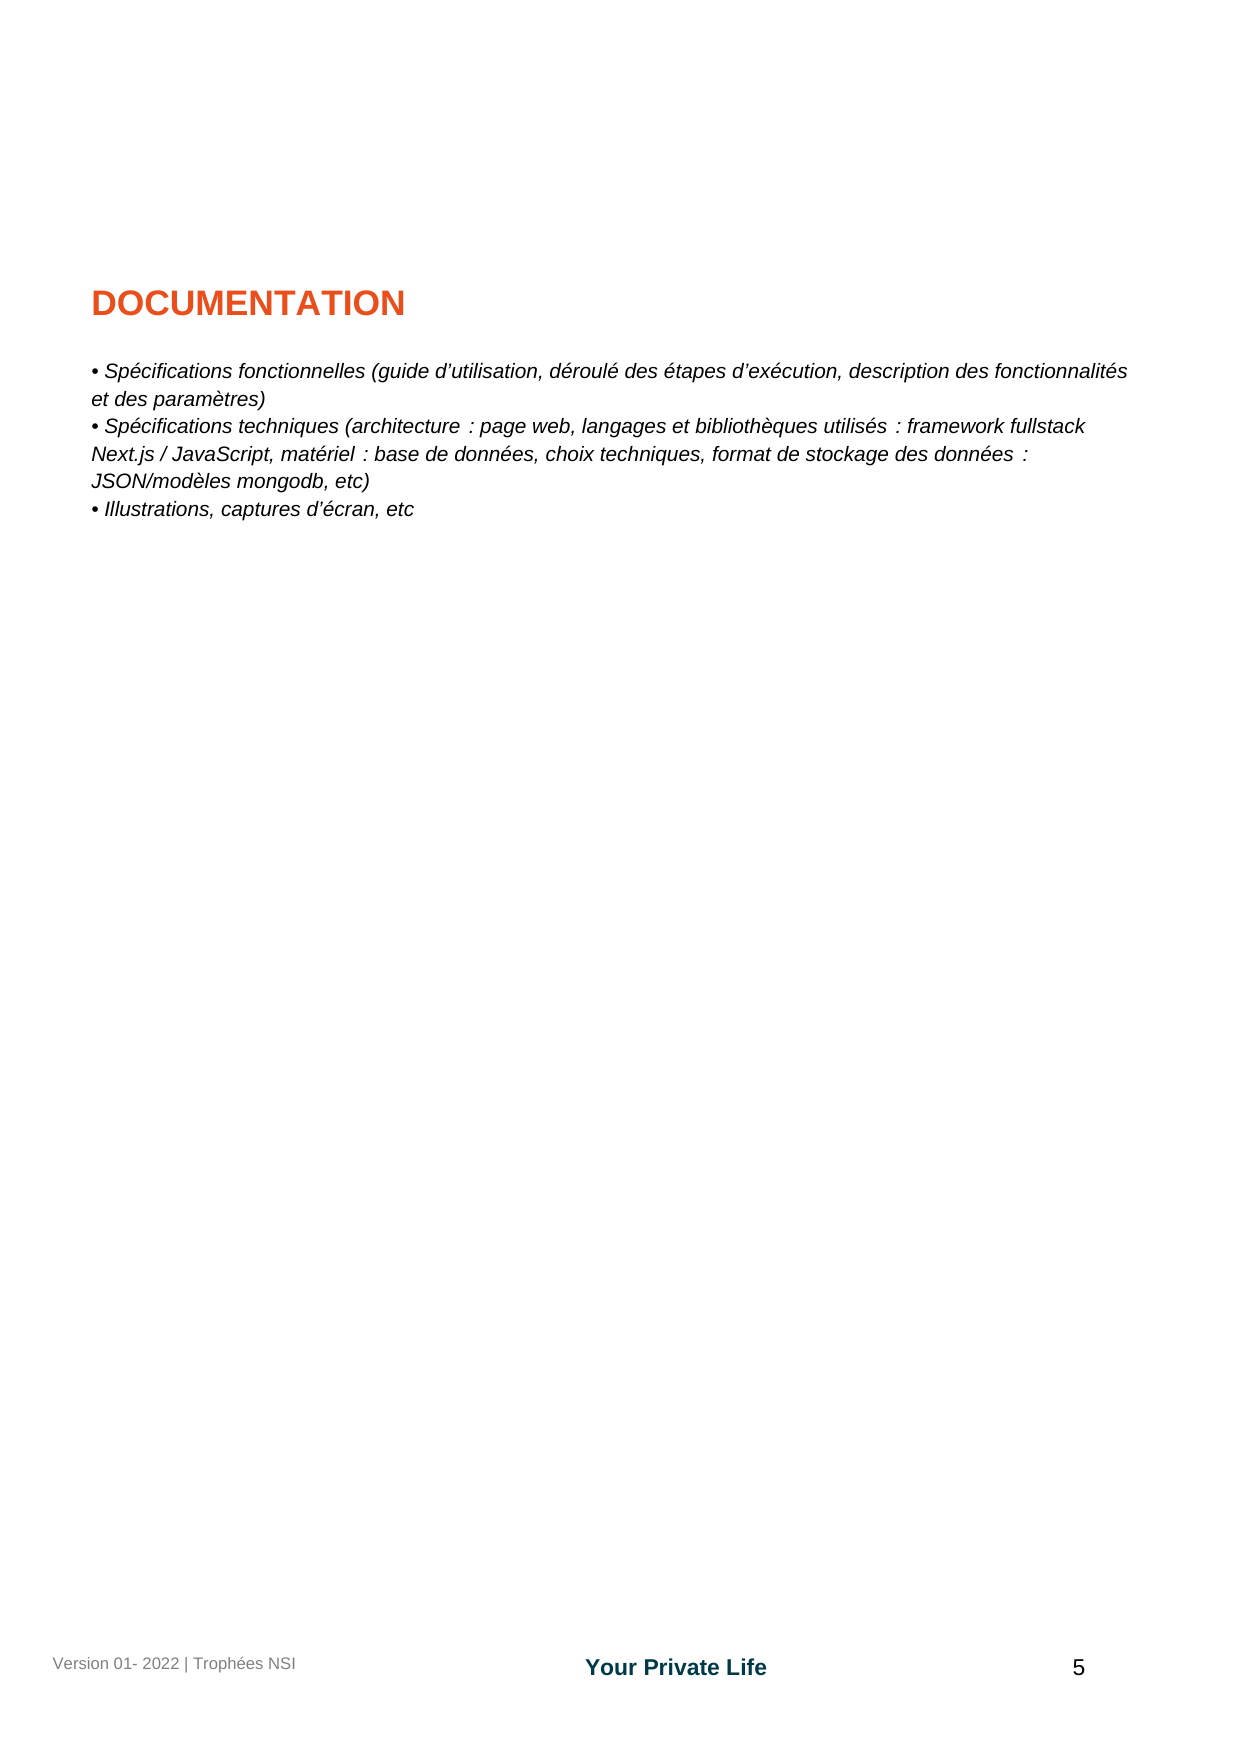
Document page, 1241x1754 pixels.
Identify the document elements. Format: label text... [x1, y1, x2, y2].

text • Spécifications techniques (architecture : page web, langages et bibliothèques utilisés : framework fullstack Next.js / JavaScript, matériel : base de données, choix techniques, format de stockage des données : JSON/modèles mongodb, etc) [91, 414, 1149, 493]
text • Illustrations, captures d’écran, etc [91, 497, 1149, 521]
text DOCUMENTATION [91, 282, 1149, 323]
text • Spécifications fonctionnelles (guide d’utilisation, déroulé des étapes d’exécution, description des fonctionnalités et des paramètres) [91, 359, 1149, 411]
